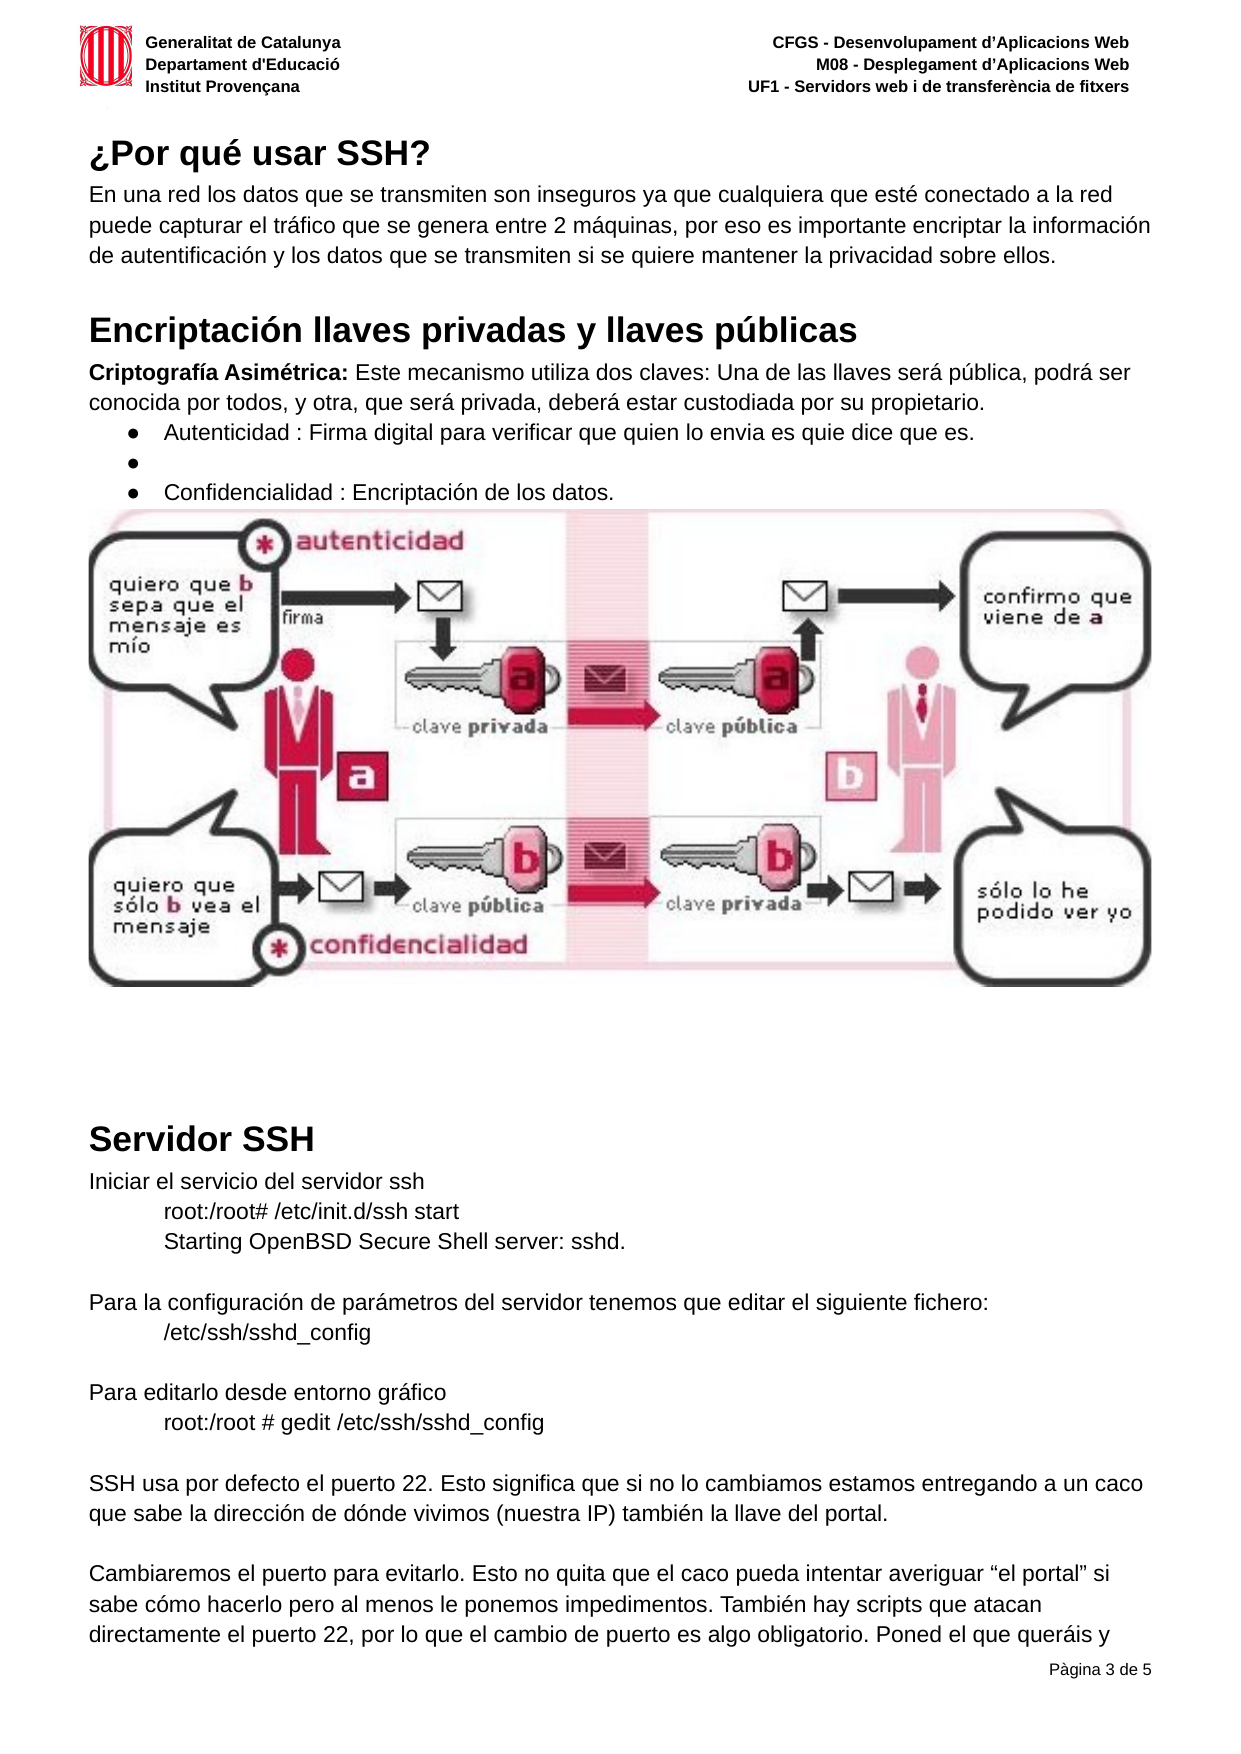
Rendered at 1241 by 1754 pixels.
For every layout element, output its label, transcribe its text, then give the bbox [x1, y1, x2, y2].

picture [88, 509, 1152, 987]
subtitle Servidor SSH [88, 1119, 1152, 1159]
text /etc/ssh/sshd_config [88, 1319, 1152, 1345]
list Confidencialidad : Encriptación de los datos. [126, 479, 1152, 506]
text Starting OpenBSD Secure Shell server: sshd. [88, 1228, 1152, 1254]
text Criptografía Asimétrica: Este mecanismo utiliza dos claves: Una de las llaves será pública, podrá ser conocida por todos, y otra, que será privada, deberá estar custodiada por su propietario. [88, 358, 1152, 415]
text root:/root # gedit /etc/ssh/sshd_config [88, 1409, 1152, 1436]
text En una red los datos que se transmiten son inseguros ya que cualquiera que esté conectado a la red puede capturar el tráfico que se genera entre 2 máquinas, por eso es importante encriptar la información de autentificación y los datos que se transmiten si se quiere mantener la privacidad sobre ellos. [88, 181, 1152, 268]
subtitle Encriptación llaves privadas y llaves públicas [88, 309, 1152, 350]
text Para la configuración de parámetros del servidor tenemos que editar el siguiente fichero: [88, 1288, 1152, 1315]
text Para editarlo desde entorno gráfico [88, 1379, 1152, 1406]
text Cambiaremos el puerto para evitarlo. Esto no quita que el caco pueda intentar averiguar “el portal” si sabe cómo hacerlo pero al menos le ponemos impedimentos. También hay scripts que atacan directamente el puerto 22, por lo que el cambio de puerto es algo obligatorio. Poned el que queráis y [88, 1560, 1152, 1647]
list Autenticidad : Firma digital para verificar que quien lo envia es quie dice que es. [126, 419, 1152, 445]
text Iniciar el servicio del servidor ssh [88, 1168, 1152, 1194]
text root:/root# /etc/init.d/ssh start [88, 1198, 1152, 1224]
picture [77, 24, 136, 88]
text SSH usa por defecto el puerto 22. Esto significa que si no lo cambiamos estamos entregando a un caco que sabe la dirección de dónde vivimos (nuestra IP) también la llave del portal. [88, 1470, 1152, 1526]
subtitle ¿Por qué usar SSH? [88, 132, 1152, 173]
